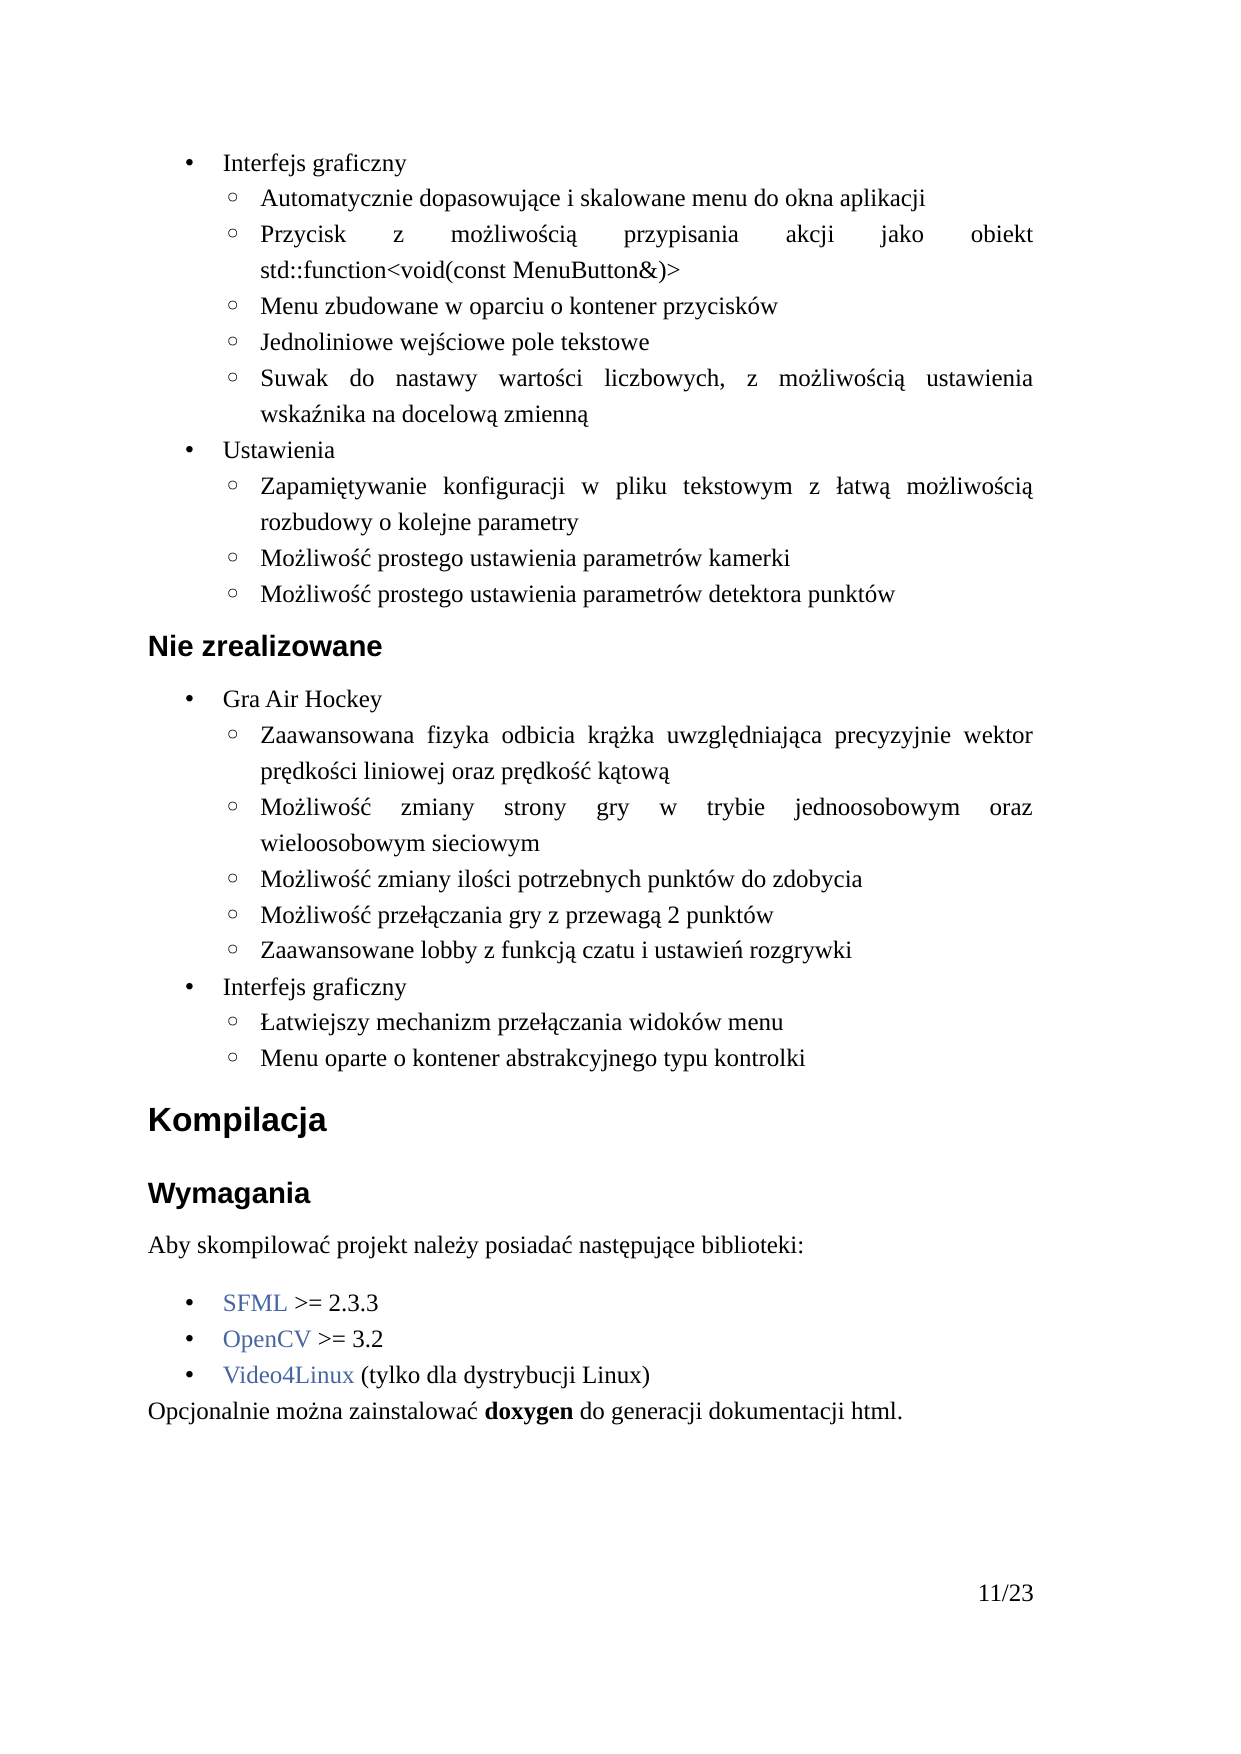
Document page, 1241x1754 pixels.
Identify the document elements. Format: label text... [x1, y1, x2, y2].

subtitle Kompilacja [148, 1100, 1033, 1139]
list Gra Air Hockey [185, 684, 1033, 713]
list SFML >= 2.3.3 [185, 1288, 1033, 1317]
text Opcjonalnie można zainstalować doxygen do generacji dokumentacji html. [148, 1396, 1033, 1424]
list Interfejs graficzny [185, 972, 1033, 1000]
list Zapamiętywanie konfiguracji w pliku tekstowym z łatwą możliwością rozbudowy o kolejne parametry [223, 471, 1033, 536]
list Przycisk z możliwością przypisania akcji jako obiekt std::function<void(const MenuButton&)> [223, 219, 1033, 284]
list Menu oparte o kontener abstrakcyjnego typu kontrolki [223, 1043, 1033, 1072]
list Możliwość prostego ustawienia parametrów detektora punktów [223, 579, 1033, 608]
list Menu zbudowane w oparciu o kontener przycisków [223, 291, 1033, 320]
list Możliwość zmiany strony gry w trybie jednoosobowym oraz wieloosobowym sieciowym [223, 792, 1033, 857]
list Możliwość prostego ustawienia parametrów kamerki [223, 543, 1033, 572]
list Suwak do nastawy wartości liczbowych, z możliwością ustawienia wskaźnika na docelową zmienną [223, 363, 1033, 428]
list Zaawansowana fizyka odbicia krążka uwzględniająca precyzyjnie wektor prędkości liniowej oraz prędkość kątową [223, 720, 1033, 785]
list Automatycznie dopasowujące i skalowane menu do okna aplikacji [223, 183, 1033, 212]
list Interfejs graficzny [185, 148, 1033, 176]
list Łatwiejszy mechanizm przełączania widoków menu [223, 1007, 1033, 1036]
subtitle Nie zrealizowane [148, 629, 1033, 663]
text Aby skompilować projekt należy posiadać następujące biblioteki: [148, 1230, 1033, 1259]
list Video4Linux (tylko dla dystrybucji Linux) [185, 1360, 1033, 1388]
list Zaawansowane lobby z funkcją czatu i ustawień rozgrywki [223, 936, 1033, 964]
list Możliwość zmiany ilości potrzebnych punktów do zdobycia [223, 864, 1033, 892]
list Jednoliniowe wejściowe pole tekstowe [223, 327, 1033, 356]
list Możliwość przełączania gry z przewagą 2 punktów [223, 900, 1033, 928]
list Ustawienia [185, 435, 1033, 464]
subtitle Wymagania [148, 1176, 1033, 1209]
list OpenCV >= 3.2 [185, 1324, 1033, 1353]
